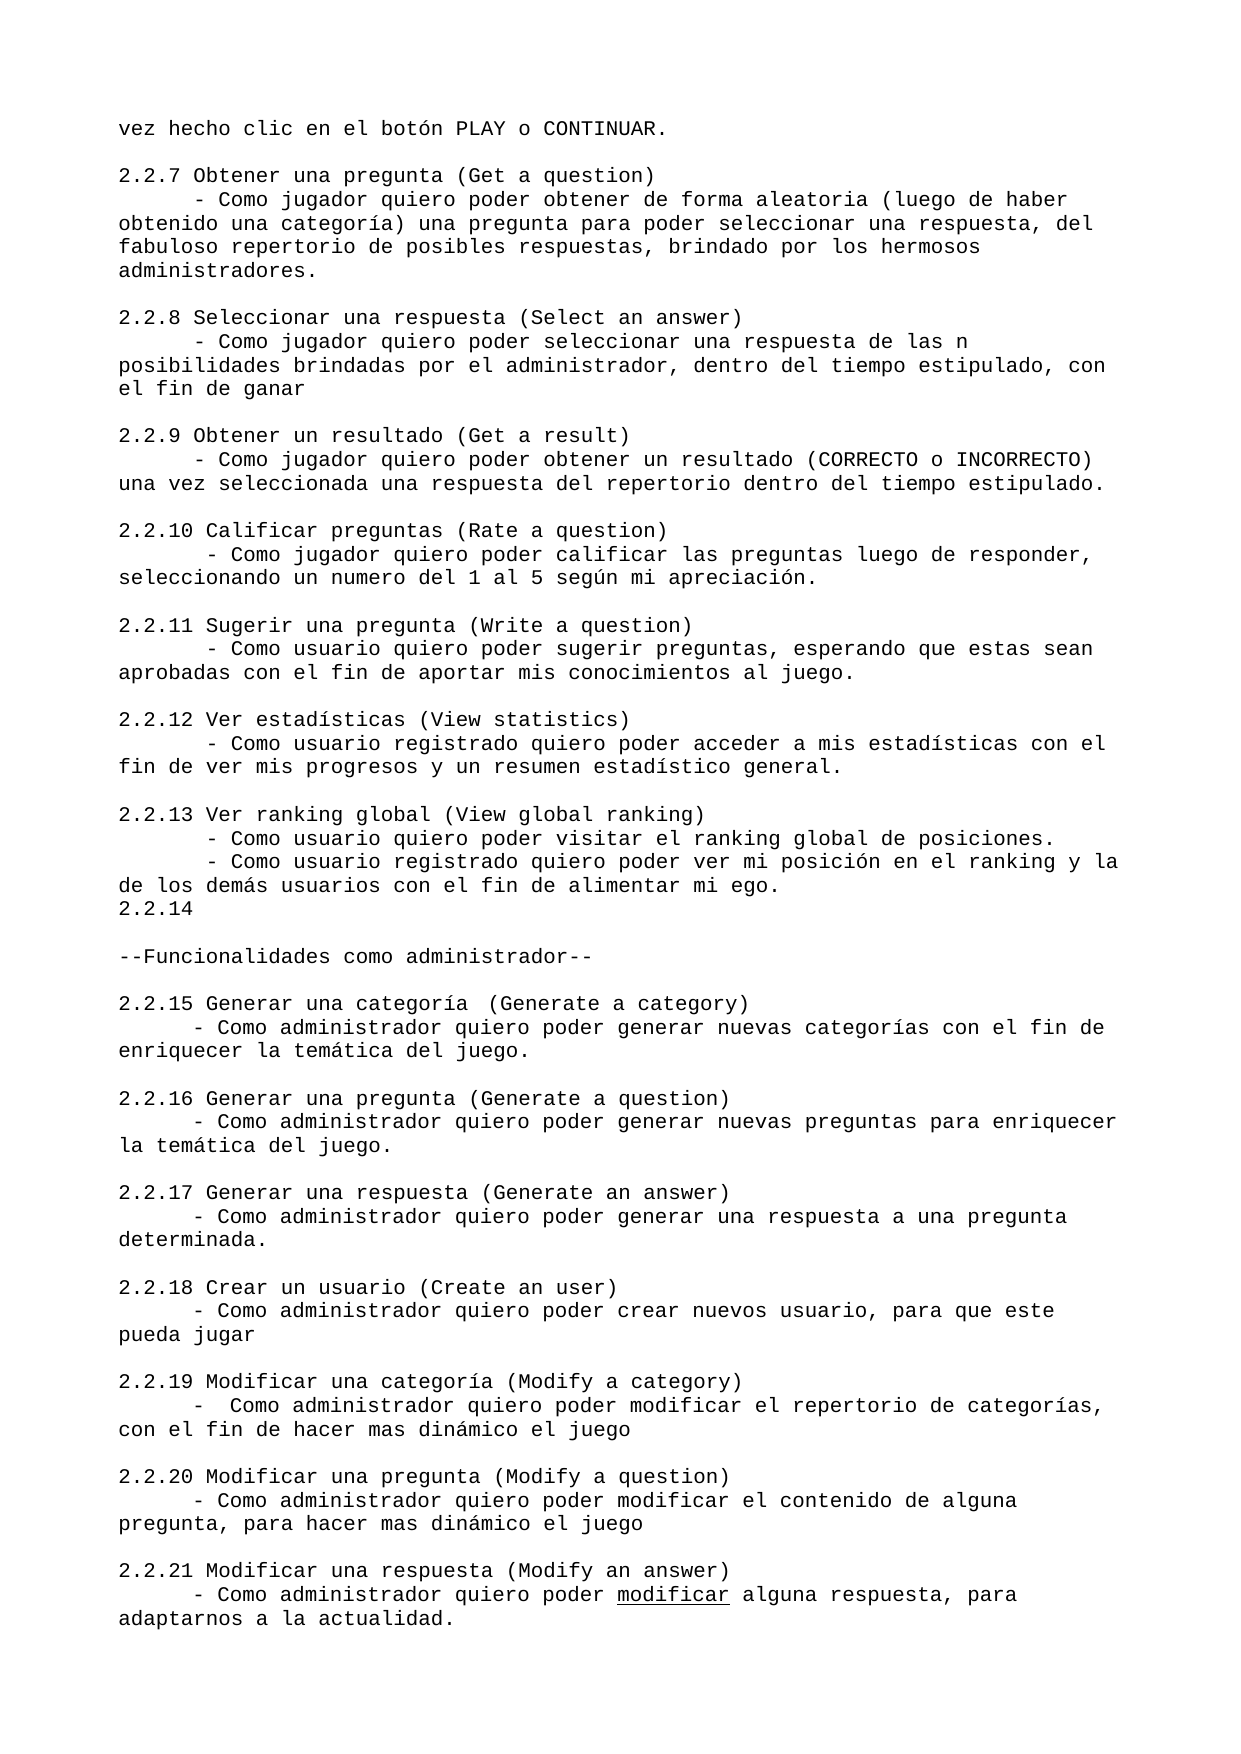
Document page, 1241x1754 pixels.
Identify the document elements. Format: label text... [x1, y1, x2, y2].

text 2.2.21 Modificar una respuesta (Modify an answer) [118, 1561, 1122, 1584]
text - Como jugador quiero poder obtener de forma aleatoria (luego de haber obtenido una categoría) una pregunta para poder seleccionar una respuesta, del fabuloso repertorio de posibles respuestas, brindado por los hermosos administradores. [118, 189, 1122, 284]
text - Como administrador quiero poder modificar el repertorio de categorías, con el fin de hacer mas dinámico el juego [118, 1395, 1122, 1442]
text 2.2.20 Modificar una pregunta (Modify a question) [118, 1466, 1122, 1489]
text - Como administrador quiero poder generar nuevas preguntas para enriquecer la temática del juego. [118, 1111, 1122, 1158]
text - Como jugador quiero poder calificar las preguntas luego de responder, seleccionando un numero del 1 al 5 según mi apreciación. [118, 544, 1122, 591]
text - Como administrador quiero poder crear nuevos usuario, para que este pueda jugar [118, 1300, 1122, 1348]
text - Como usuario registrado quiero poder ver mi posición en el ranking y la de los demás usuarios con el fin de alimentar mi ego. [118, 851, 1122, 898]
text - Como usuario registrado quiero poder acceder a mis estadísticas con el fin de ver mis progresos y un resumen estadístico general. [118, 733, 1122, 780]
text - Como administrador quiero poder modificar el contenido de alguna pregunta, para hacer mas dinámico el juego [118, 1489, 1122, 1537]
text --Funcionalidades como administrador-- [118, 946, 1122, 969]
text 2.2.10 Calificar preguntas (Rate a question) [118, 520, 1122, 544]
text 2.2.11 Sugerir una pregunta (Write a question) [118, 615, 1122, 638]
text 2.2.16 Generar una pregunta (Generate a question) [118, 1088, 1122, 1111]
text 2.2.15 Generar una categoría (Generate a category) [118, 993, 1122, 1017]
text 2.2.9 Obtener un resultado (Get a result) [118, 426, 1122, 449]
text 2.2.7 Obtener una pregunta (Get a question) [118, 165, 1122, 189]
text 2.2.8 Seleccionar una respuesta (Select an answer) [118, 307, 1122, 331]
text - Como administrador quiero poder generar una respuesta a una pregunta determinada. [118, 1206, 1122, 1253]
text - Como administrador quiero poder modificar alguna respuesta, para adaptarnos a la actualidad. [118, 1584, 1122, 1631]
text - Como jugador quiero poder obtener un resultado (CORRECTO o INCORRECTO) una vez seleccionada una respuesta del repertorio dentro del tiempo estipulado. [118, 449, 1122, 496]
text 2.2.19 Modificar una categoría (Modify a category) [118, 1371, 1122, 1395]
text vez hecho clic en el botón PLAY o CONTINUAR. [118, 118, 1122, 142]
text - Como usuario quiero poder visitar el ranking global de posiciones. [118, 827, 1122, 851]
text - Como administrador quiero poder generar nuevas categorías con el fin de enriquecer la temática del juego. [118, 1017, 1122, 1064]
text 2.2.13 Ver ranking global (View global ranking) [118, 804, 1122, 827]
text 2.2.18 Crear un usuario (Create an user) [118, 1277, 1122, 1300]
text 2.2.12 Ver estadísticas (View statistics) [118, 709, 1122, 733]
text 2.2.17 Generar una respuesta (Generate an answer) [118, 1182, 1122, 1206]
text - Como jugador quiero poder seleccionar una respuesta de las n posibilidades brindadas por el administrador, dentro del tiempo estipulado, con el fin de ganar [118, 331, 1122, 402]
text 2.2.14 [118, 898, 1122, 922]
text - Como usuario quiero poder sugerir preguntas, esperando que estas sean aprobadas con el fin de aportar mis conocimientos al juego. [118, 638, 1122, 686]
